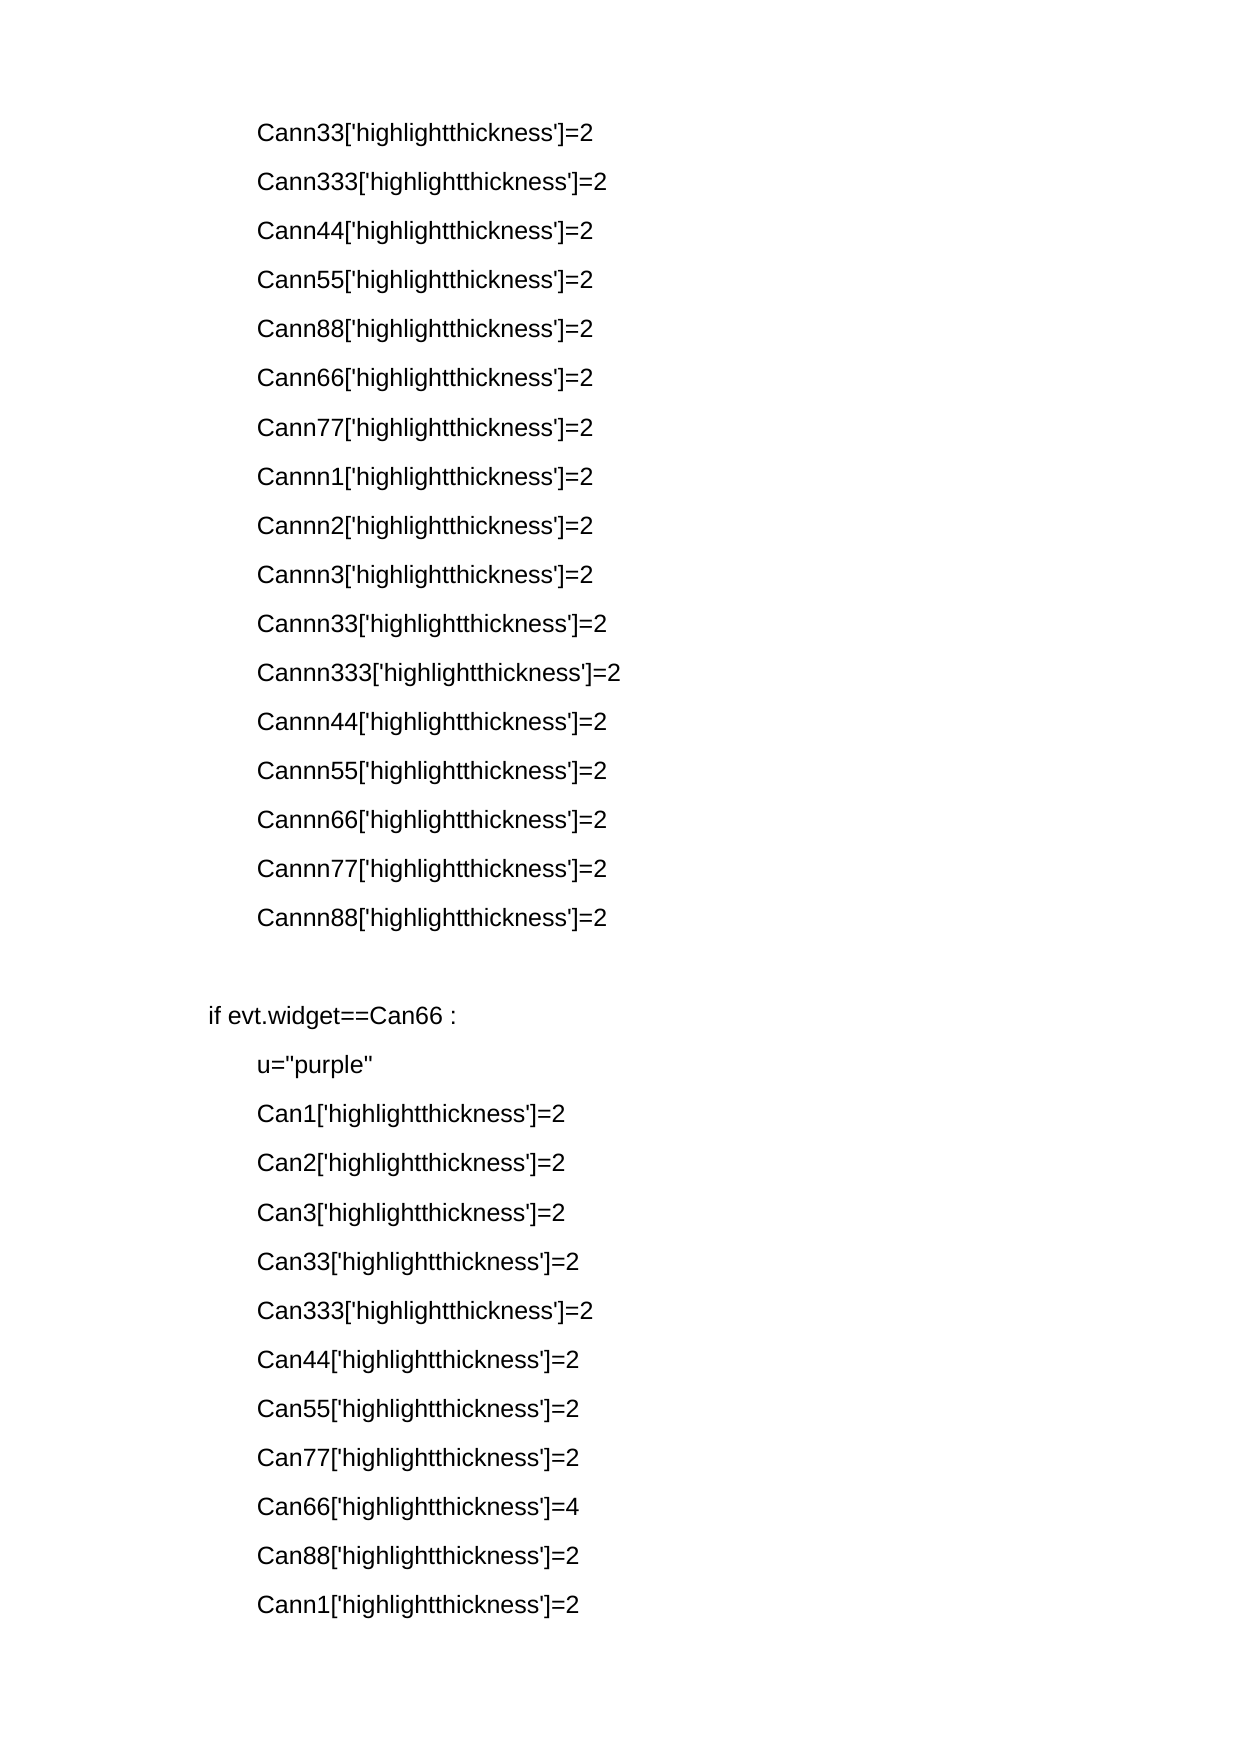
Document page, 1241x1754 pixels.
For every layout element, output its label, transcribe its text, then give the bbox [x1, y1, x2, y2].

text Cann66['highlightthickness']=2 [118, 363, 1122, 392]
text Can88['highlightthickness']=2 [118, 1541, 1122, 1570]
text if evt.widget==Can66 : [118, 1001, 1122, 1030]
text Can1['highlightthickness']=2 [118, 1099, 1122, 1128]
text Can77['highlightthickness']=2 [118, 1443, 1122, 1472]
text Can2['highlightthickness']=2 [118, 1148, 1122, 1177]
text Cann55['highlightthickness']=2 [118, 265, 1122, 294]
text Can44['highlightthickness']=2 [118, 1345, 1122, 1373]
text u="purple" [118, 1050, 1122, 1079]
text Can55['highlightthickness']=2 [118, 1394, 1122, 1422]
text Cannn3['highlightthickness']=2 [118, 560, 1122, 588]
text Cann1['highlightthickness']=2 [118, 1590, 1122, 1619]
text Cannn55['highlightthickness']=2 [118, 756, 1122, 785]
text Can3['highlightthickness']=2 [118, 1197, 1122, 1226]
text Cannn333['highlightthickness']=2 [118, 658, 1122, 687]
text Cannn77['highlightthickness']=2 [118, 854, 1122, 883]
text Cann88['highlightthickness']=2 [118, 314, 1122, 343]
text Can333['highlightthickness']=2 [118, 1296, 1122, 1324]
text Can33['highlightthickness']=2 [118, 1247, 1122, 1275]
text Cann33['highlightthickness']=2 [118, 118, 1122, 147]
text Can66['highlightthickness']=4 [118, 1492, 1122, 1521]
text Cannn2['highlightthickness']=2 [118, 511, 1122, 539]
text Cannn44['highlightthickness']=2 [118, 707, 1122, 736]
text Cann333['highlightthickness']=2 [118, 167, 1122, 196]
text Cannn88['highlightthickness']=2 [118, 903, 1122, 932]
text Cannn1['highlightthickness']=2 [118, 462, 1122, 490]
text Cann77['highlightthickness']=2 [118, 412, 1122, 441]
text Cann44['highlightthickness']=2 [118, 216, 1122, 245]
text Cannn66['highlightthickness']=2 [118, 805, 1122, 834]
text Cannn33['highlightthickness']=2 [118, 609, 1122, 637]
